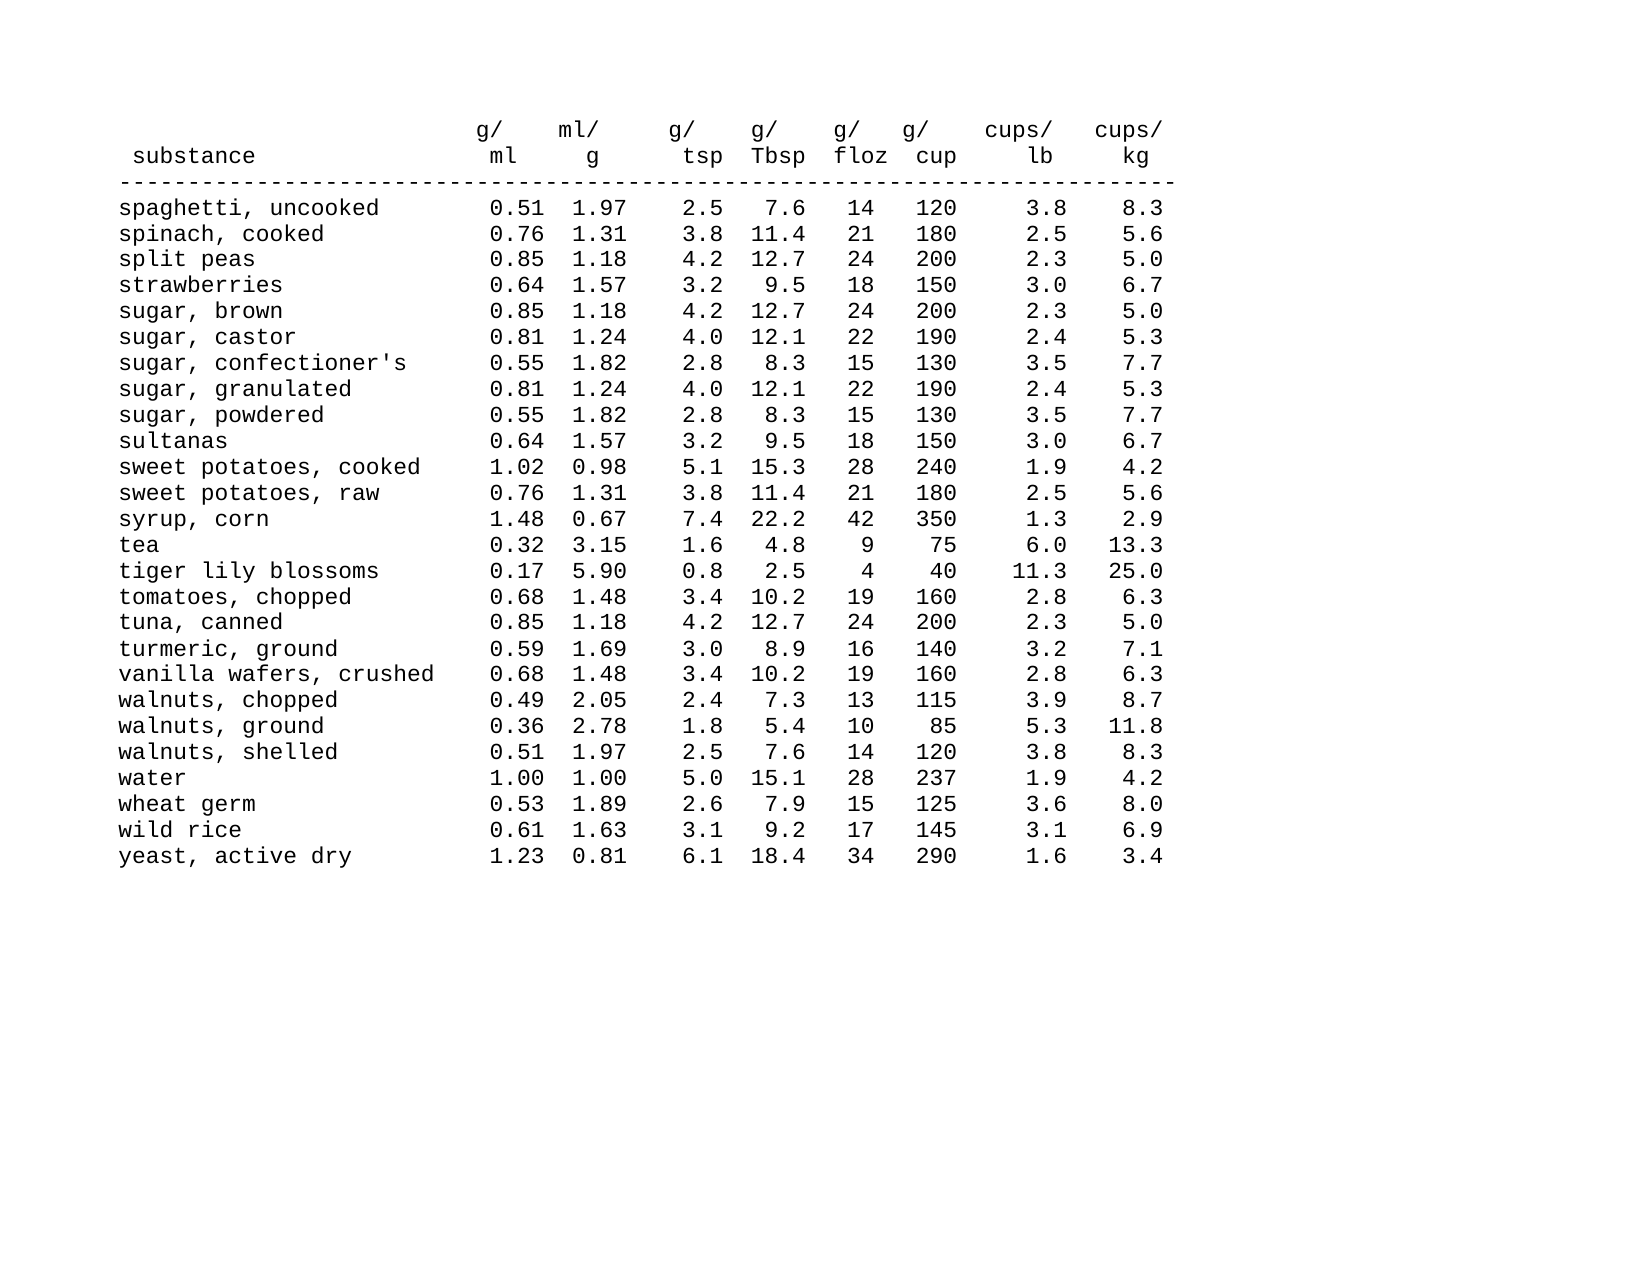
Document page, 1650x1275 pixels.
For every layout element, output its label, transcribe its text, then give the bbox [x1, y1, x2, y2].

text split peas 0.85 1.18 4.2 12.7 24 200 2.3 5.0 [118, 248, 1532, 274]
text sugar, confectioner's 0.55 1.82 2.8 8.3 15 130 3.5 7.7 [118, 352, 1532, 377]
text walnuts, chopped 0.49 2.05 2.4 7.3 13 115 3.9 8.7 [118, 689, 1532, 715]
text tomatoes, chopped 0.68 1.48 3.4 10.2 19 160 2.8 6.3 [118, 585, 1532, 611]
text tiger lily blossoms 0.17 5.90 0.8 2.5 4 40 11.3 25.0 [118, 559, 1532, 585]
text water 1.00 1.00 5.0 15.1 28 237 1.9 4.2 [118, 767, 1532, 792]
text vanilla wafers, crushed 0.68 1.48 3.4 10.2 19 160 2.8 6.3 [118, 663, 1532, 689]
text yeast, active dry 1.23 0.81 6.1 18.4 34 290 1.6 3.4 [118, 844, 1532, 870]
text sugar, powdered 0.55 1.82 2.8 8.3 15 130 3.5 7.7 [118, 403, 1532, 429]
text wheat germ 0.53 1.89 2.6 7.9 15 125 3.6 8.0 [118, 792, 1532, 818]
text tea 0.32 3.15 1.6 4.8 9 75 6.0 13.3 [118, 533, 1532, 559]
text sugar, granulated 0.81 1.24 4.0 12.1 22 190 2.4 5.3 [118, 377, 1532, 403]
text sweet potatoes, raw 0.76 1.31 3.8 11.4 21 180 2.5 5.6 [118, 481, 1532, 507]
text spaghetti, uncooked 0.51 1.97 2.5 7.6 14 120 3.8 8.3 [118, 196, 1532, 222]
text wild rice 0.61 1.63 3.1 9.2 17 145 3.1 6.9 [118, 818, 1532, 844]
text walnuts, shelled 0.51 1.97 2.5 7.6 14 120 3.8 8.3 [118, 741, 1532, 767]
text ----------------------------------------------------------------------------- [118, 170, 1532, 196]
text turmeric, ground 0.59 1.69 3.0 8.9 16 140 3.2 7.1 [118, 637, 1532, 663]
text sugar, castor 0.81 1.24 4.0 12.1 22 190 2.4 5.3 [118, 326, 1532, 352]
text spinach, cooked 0.76 1.31 3.8 11.4 21 180 2.5 5.6 [118, 222, 1532, 248]
text tuna, canned 0.85 1.18 4.2 12.7 24 200 2.3 5.0 [118, 611, 1532, 637]
text substance ml g tsp Tbsp floz cup lb kg [118, 144, 1532, 170]
text sultanas 0.64 1.57 3.2 9.5 18 150 3.0 6.7 [118, 429, 1532, 455]
text sweet potatoes, cooked 1.02 0.98 5.1 15.3 28 240 1.9 4.2 [118, 455, 1532, 481]
text strawberries 0.64 1.57 3.2 9.5 18 150 3.0 6.7 [118, 274, 1532, 300]
text sugar, brown 0.85 1.18 4.2 12.7 24 200 2.3 5.0 [118, 300, 1532, 326]
text syrup, corn 1.48 0.67 7.4 22.2 42 350 1.3 2.9 [118, 507, 1532, 533]
text walnuts, ground 0.36 2.78 1.8 5.4 10 85 5.3 11.8 [118, 715, 1532, 741]
text g/ ml/ g/ g/ g/ g/ cups/ cups/ [118, 118, 1532, 144]
